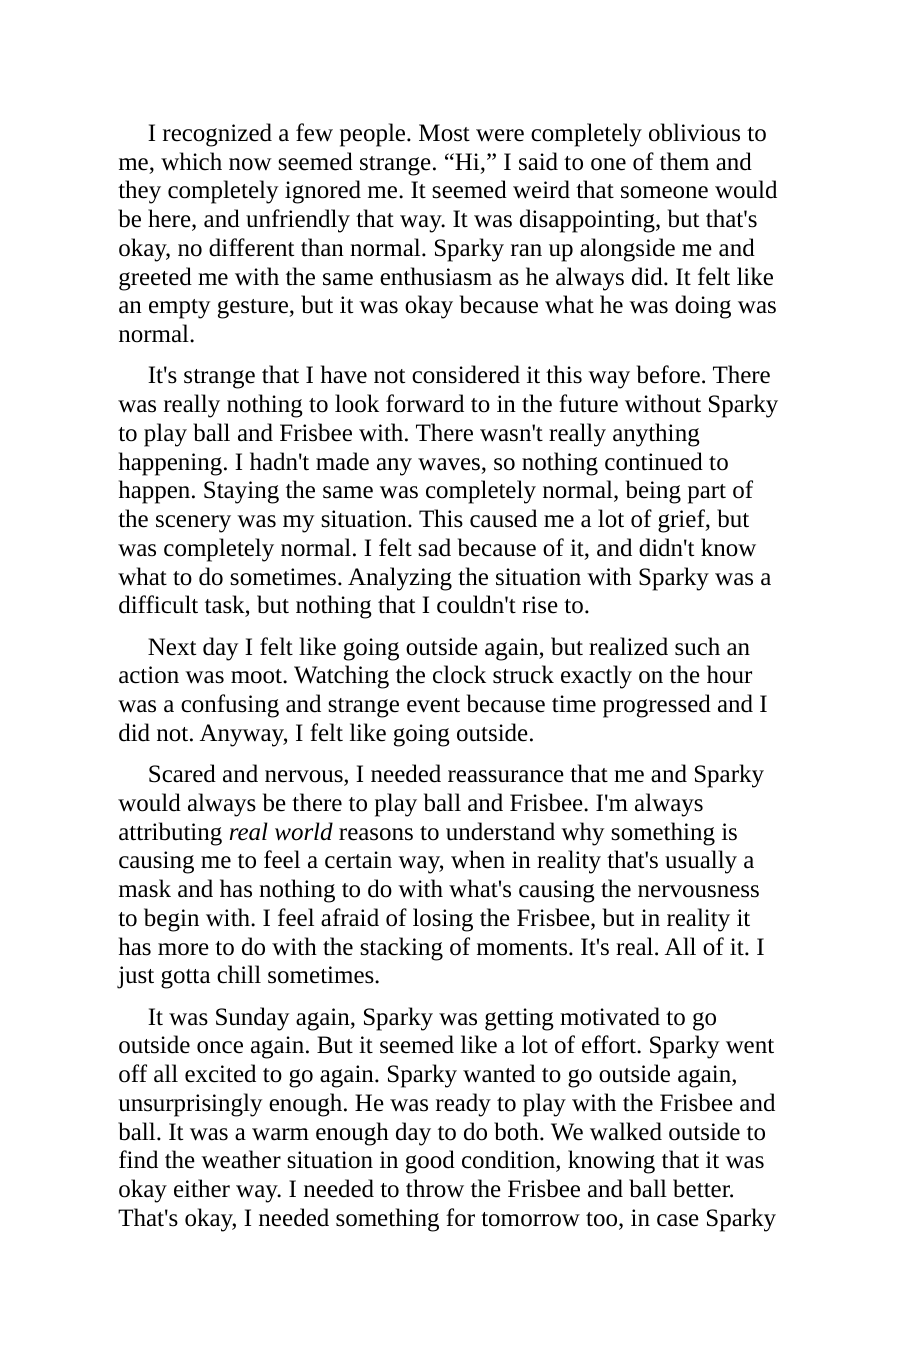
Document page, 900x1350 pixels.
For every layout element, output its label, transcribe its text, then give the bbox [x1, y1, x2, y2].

text Scared and nervous, I needed reassurance that me and Sparky would always be there to play ball and Frisbee. I'm always attributing real world reasons to understand why something is causing me to feel a certain way, when in reality that's usually a mask and has nothing to do with what's causing the nervousness to begin with. I feel afraid of losing the Frisbee, but in reality it has more to do with the stacking of moments. It's real. All of it. I just gotta chill sometimes. [118, 759, 782, 989]
text It was Sunday again, Sparky was getting motivated to go outside once again. But it seemed like a lot of effort. Sparky went off all excited to go again. Sparky wanted to go outside again, unsurprisingly enough. He was ready to play with the Frisbee and ball. It was a warm enough day to do both. We walked outside to find the weather situation in good condition, knowing that it was okay either way. I needed to throw the Frisbee and ball better. That's okay, I needed something for tomorrow too, in case Sparky [118, 1002, 782, 1232]
text I recognized a few people. Most were completely oblivious to me, which now seemed strange. “Hi,” I said to one of them and they completely ignored me. It seemed weird that someone would be here, and unfriendly that way. It was disappointing, but that's okay, no different than normal. Sparky ran up alongside me and greeted me with the same enthusiasm as he always did. It felt like an empty gesture, but it was okay because what he was doing was normal. [118, 118, 782, 348]
text Next day I felt like going outside again, but realized such an action was moot. Watching the clock struck exactly on the hour was a confusing and strange event because time progressed and I did not. Anyway, I felt like going outside. [118, 632, 782, 747]
text It's strange that I have not considered it this way before. There was really nothing to look forward to in the future without Sparky to play ball and Frisbee with. There wasn't really anything happening. I hadn't made any waves, so nothing continued to happen. Staying the same was completely normal, being part of the scenery was my situation. This caused me a lot of grief, but was completely normal. I felt sad because of it, and didn't know what to do sometimes. Analyzing the situation with Sparky was a difficult task, but nothing that I couldn't rise to. [118, 361, 782, 619]
